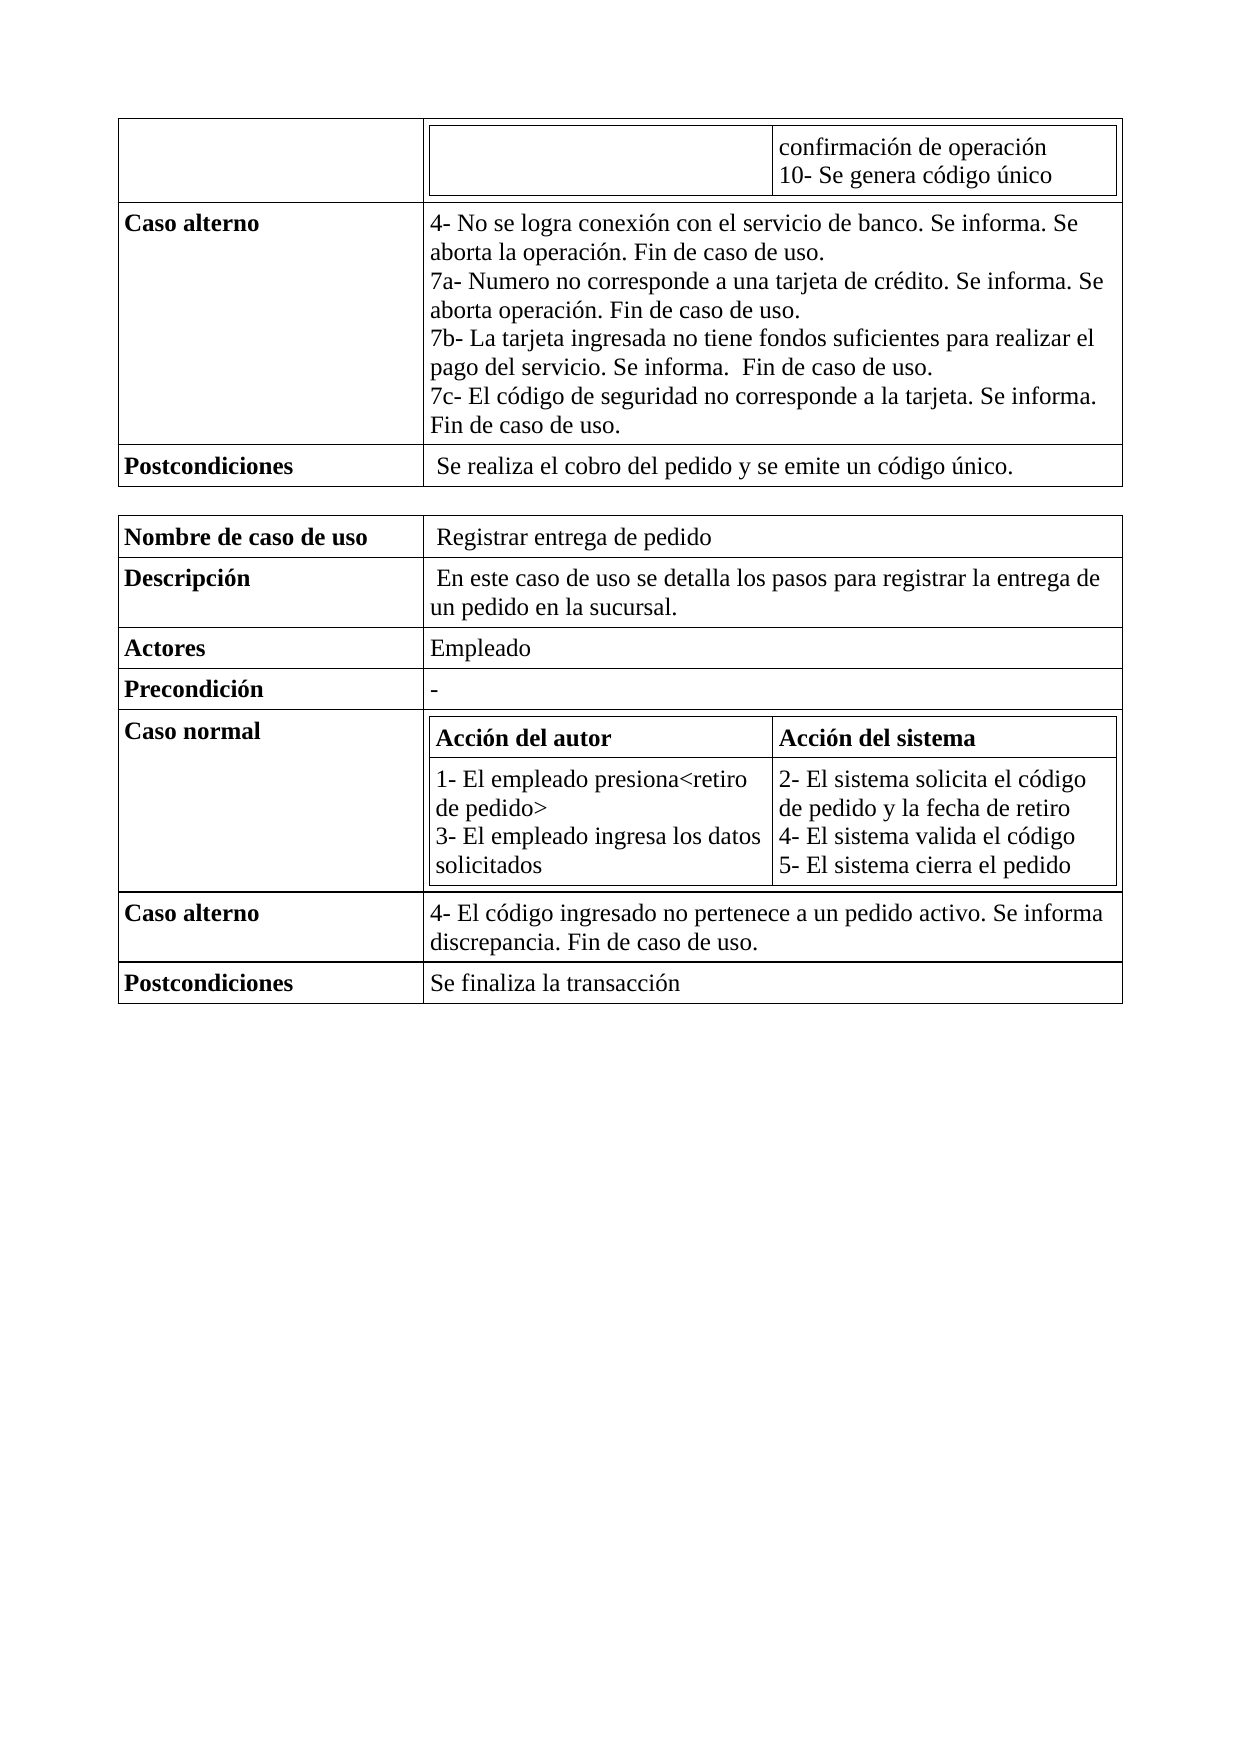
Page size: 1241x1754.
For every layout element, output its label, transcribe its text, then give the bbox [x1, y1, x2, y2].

table_cell 1- El empleado presiona<retiro de pedido> 3- El empleado ingresa los datos solicitados [430, 758, 772, 884]
table_header Nombre de caso de uso [119, 516, 423, 557]
table_cell Se finaliza la transacción [424, 963, 1122, 1003]
table_cell [424, 119, 1122, 202]
table_cell Empleado [424, 628, 1122, 668]
table_cell [430, 126, 772, 195]
table_cell Precondición [119, 669, 423, 709]
table_cell 2- El sistema solicita el código de pedido y la fecha de retiro 4- El sistema valida el código 5- El sistema cierra el pedido [773, 758, 1116, 884]
table_cell Caso alterno [119, 203, 423, 444]
table_cell confirmación de operación 10- Se genera código único [773, 126, 1116, 195]
table_cell Caso normal [119, 710, 423, 891]
table_header Acción del sistema [773, 717, 1116, 757]
table_cell [119, 119, 423, 202]
table_cell Descripción [119, 558, 423, 627]
table_cell Postcondiciones [119, 445, 423, 486]
table_cell [424, 710, 1122, 891]
table_cell Postcondiciones [119, 963, 423, 1003]
table_cell Se realiza el cobro del pedido y se emite un código único. [424, 445, 1122, 486]
table_cell Caso alterno [119, 893, 423, 961]
table_cell En este caso de uso se detalla los pasos para registrar la entrega de un pedido en la sucursal. [424, 558, 1122, 627]
table_cell Actores [119, 628, 423, 668]
table_cell 4- No se logra conexión con el servicio de banco. Se informa. Se aborta la operación. Fin de caso de uso. 7a- Numero no corresponde a una tarjeta de crédito. Se informa. Se aborta operación. Fin de caso de uso. 7b- La tarjeta ingresada no tiene fondos suficientes para realizar el pago del servicio. Se informa. Fin de caso de uso. 7c- El código de seguridad no corresponde a la tarjeta. Se informa. Fin de caso de uso. [424, 203, 1122, 444]
table_header Registrar entrega de pedido [424, 516, 1122, 557]
table_cell - [424, 669, 1122, 709]
table_cell 4- El código ingresado no pertenece a un pedido activo. Se informa discrepancia. Fin de caso de uso. [424, 893, 1122, 961]
table_header Acción del autor [430, 717, 772, 757]
